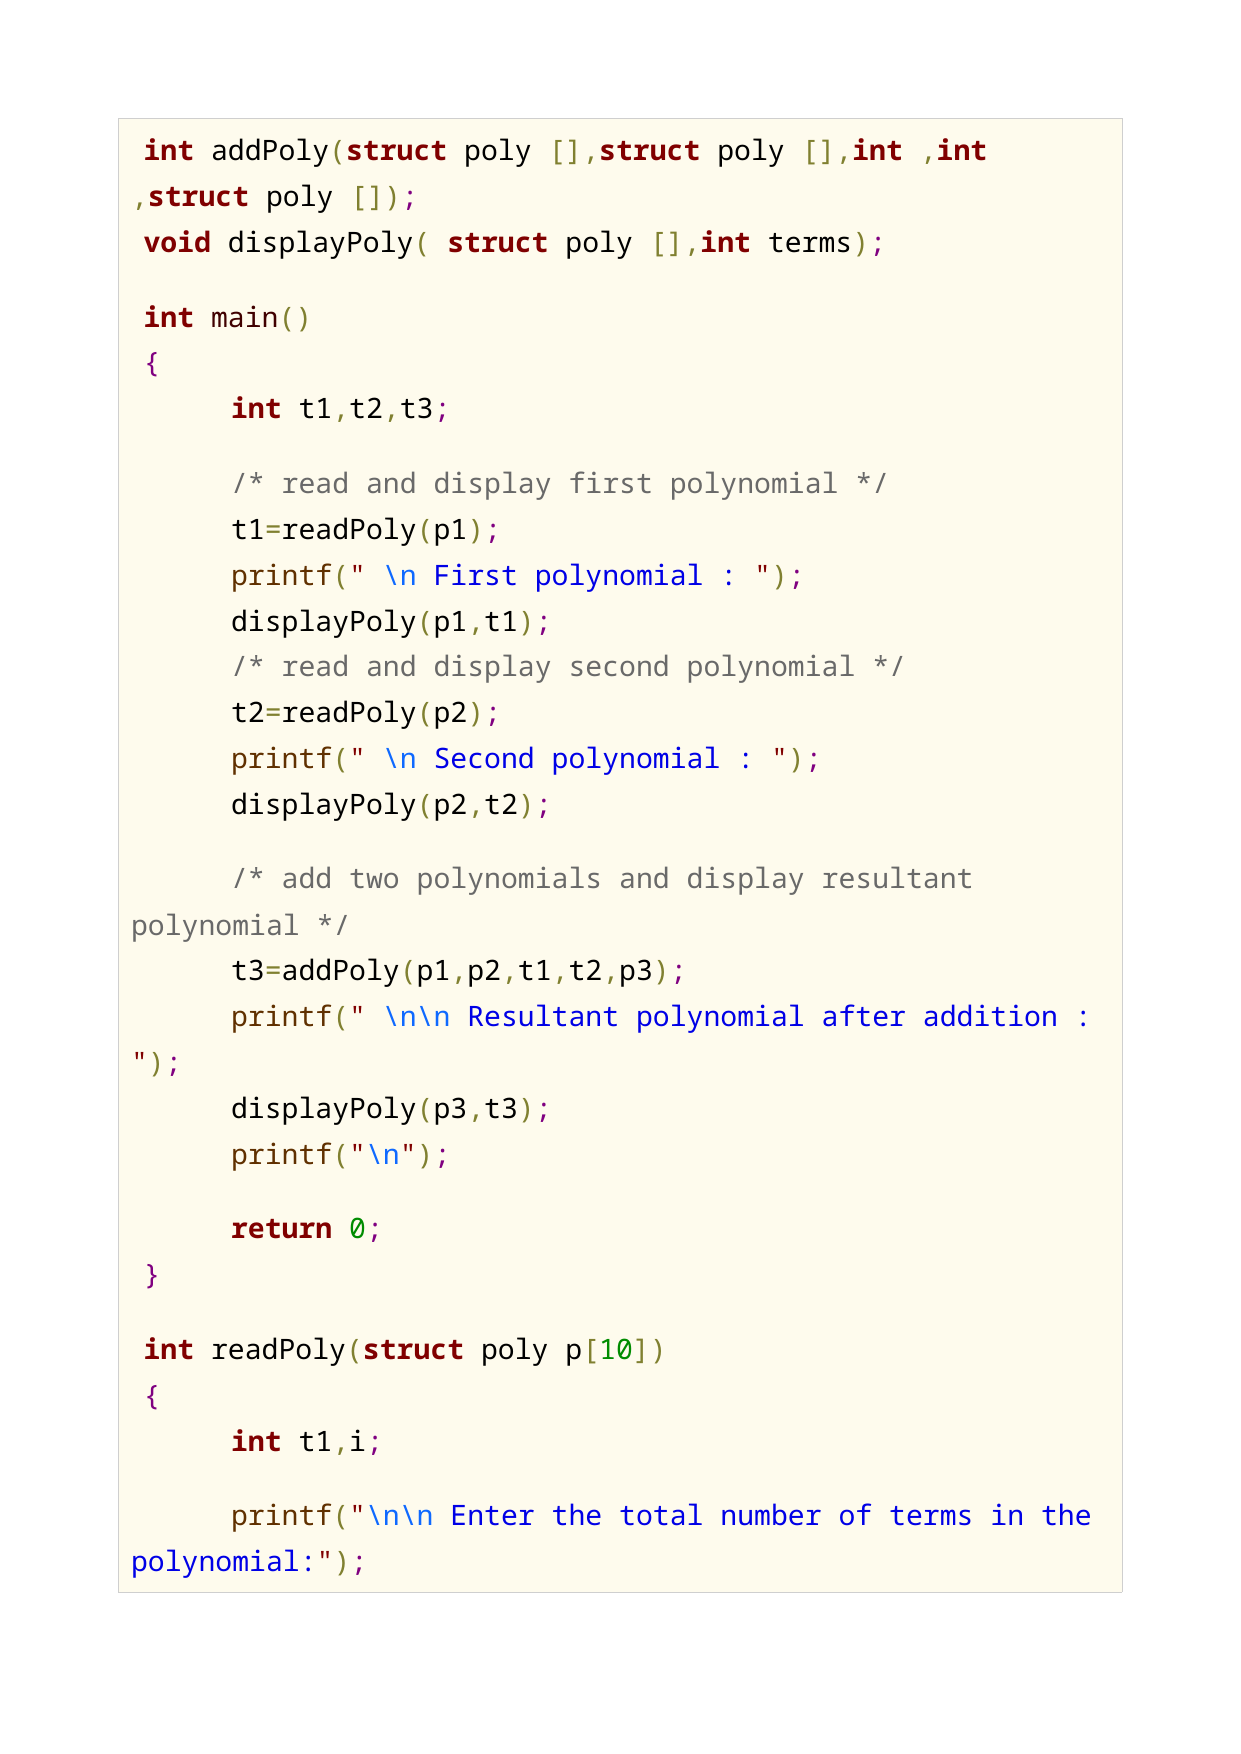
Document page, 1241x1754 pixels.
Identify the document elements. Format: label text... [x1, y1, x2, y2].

text /* read and display first polynomial */ [119, 450, 1122, 496]
text /* add two polynomials and display resultant polynomial */ [119, 846, 1122, 938]
text { [119, 1362, 1122, 1408]
text displayPoly(p2,t2); [119, 772, 1122, 818]
text } [119, 1242, 1122, 1288]
text displayPoly(p1,t1); [119, 588, 1122, 634]
text t1=readPoly(p1); [119, 496, 1122, 542]
text /* read and display second polynomial */ [119, 634, 1122, 680]
text return 0; [119, 1196, 1122, 1242]
text int readPoly(struct poly p[10]) [119, 1316, 1122, 1362]
text printf(" \n First polynomial : "); [119, 542, 1122, 588]
text printf("\n"); [119, 1122, 1122, 1168]
text { [119, 330, 1122, 376]
text displayPoly(p3,t3); [119, 1076, 1122, 1122]
text int t1,t2,t3; [119, 376, 1122, 422]
text t2=readPoly(p2); [119, 680, 1122, 726]
text int t1,i; [119, 1408, 1122, 1454]
text void displayPoly( struct poly [],int terms); [119, 210, 1122, 256]
text printf(" \n\n Resultant polynomial after addition : "); [119, 984, 1122, 1076]
text int main() [119, 284, 1122, 330]
text printf(" \n Second polynomial : "); [119, 726, 1122, 772]
text t3=addPoly(p1,p2,t1,t2,p3); [119, 938, 1122, 984]
text int addPoly(struct poly [],struct poly [],int ,int ,struct poly []); [119, 119, 1122, 210]
text printf("\n\n Enter the total number of terms in the polynomial:"); [119, 1482, 1122, 1592]
